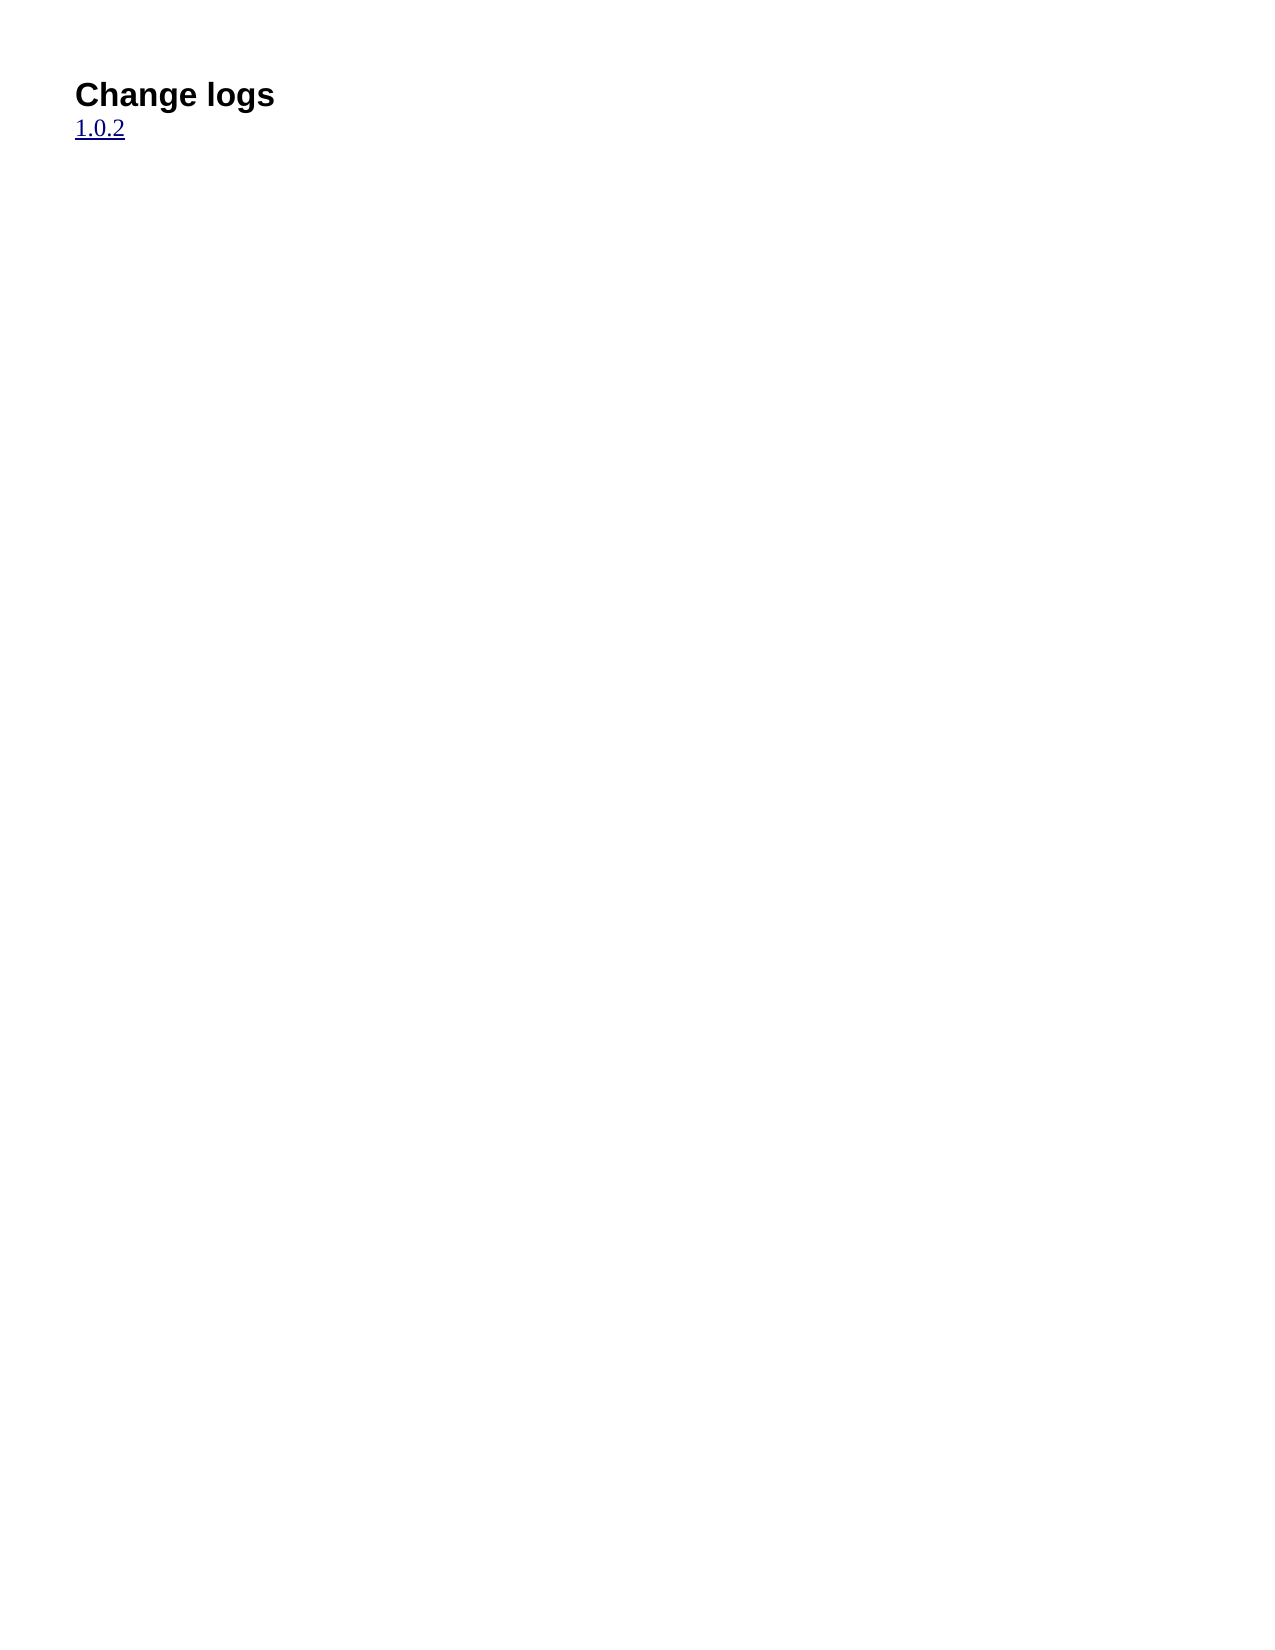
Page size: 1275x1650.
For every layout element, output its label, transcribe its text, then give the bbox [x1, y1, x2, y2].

text 1.0.2 [75, 113, 1200, 142]
subtitle Change logs [75, 75, 1200, 113]
